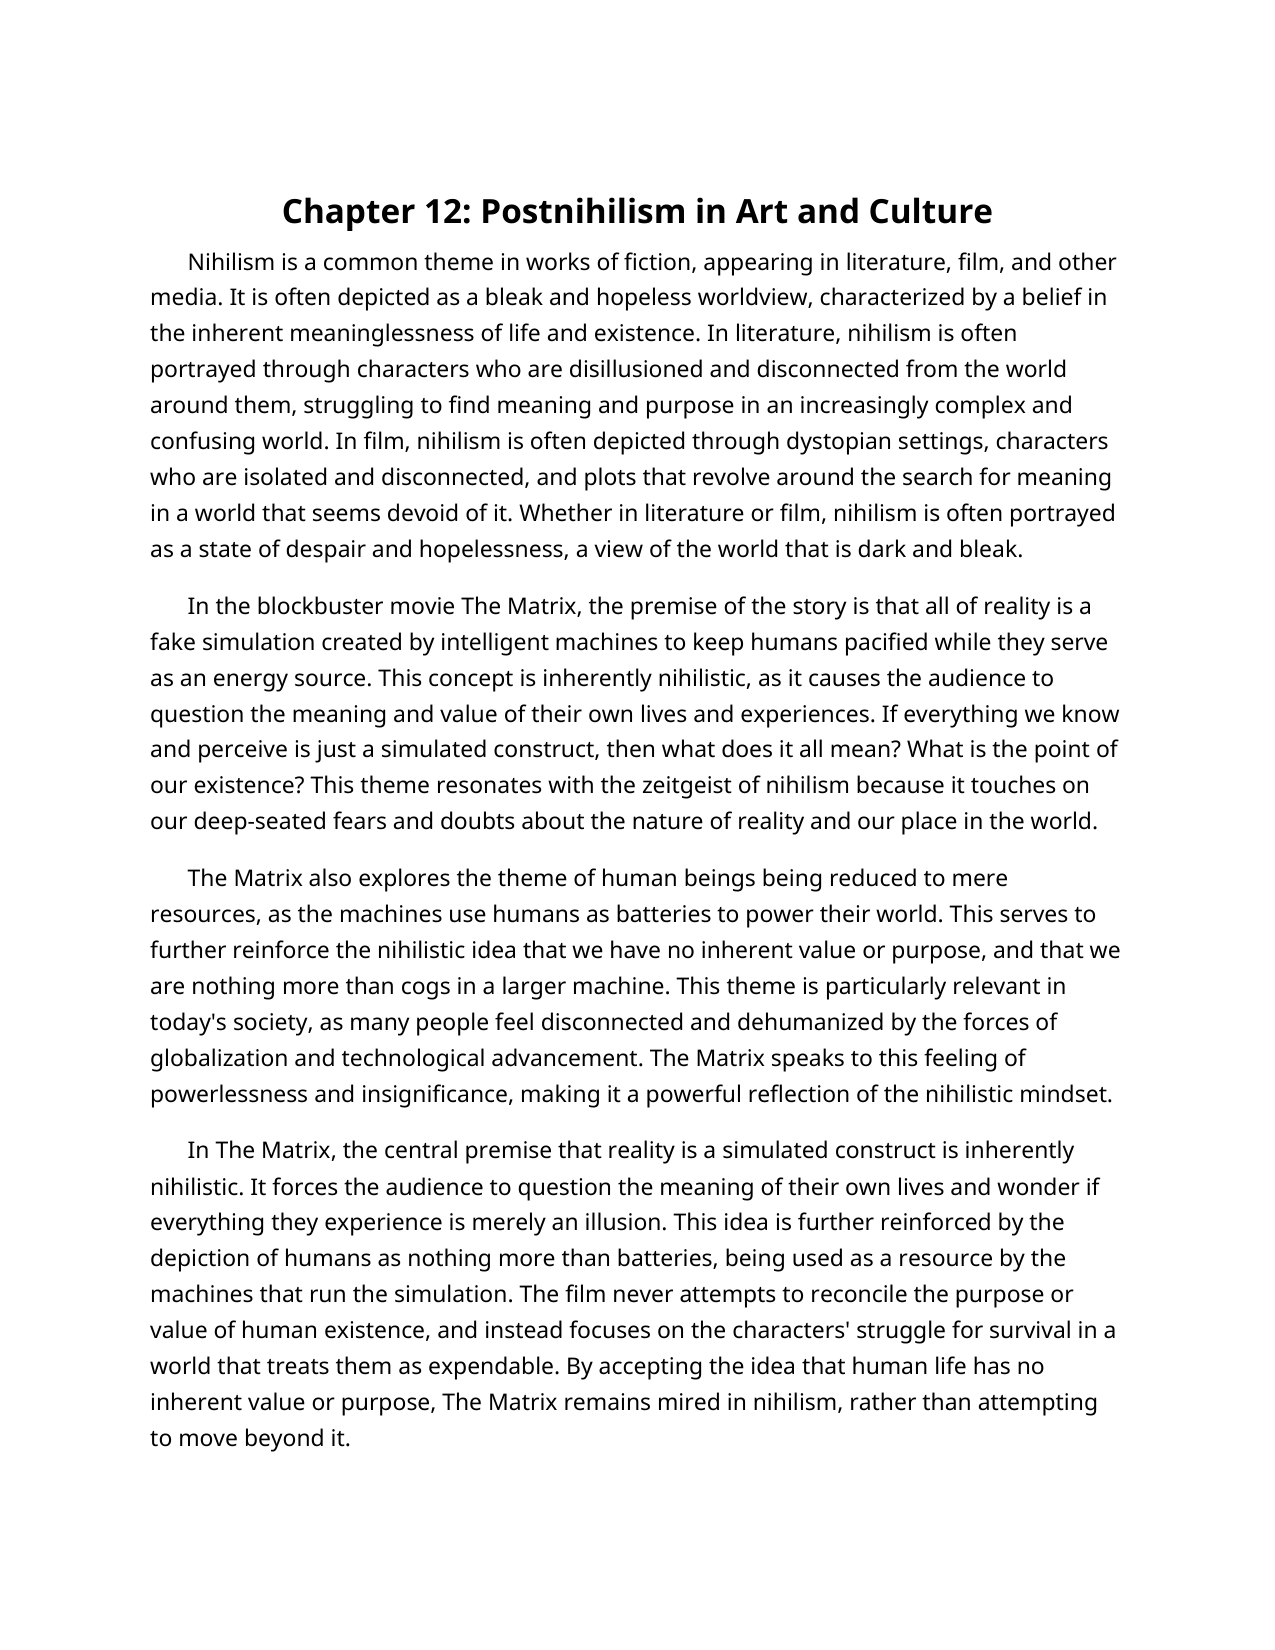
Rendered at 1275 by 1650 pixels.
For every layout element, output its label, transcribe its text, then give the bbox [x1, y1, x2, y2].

text In the blockbuster movie The Matrix, the premise of the story is that all of reality is a fake simulation created by intelligent machines to keep humans pacified while they serve as an energy source. This concept is inherently nihilistic, as it causes the audience to question the meaning and value of their own lives and experiences. If everything we know and perceive is just a simulated construct, then what does it all mean? What is the point of our existence? This theme resonates with the zeitgeist of nihilism because it touches on our deep-seated fears and doubts about the nature of reality and our place in the world. [150, 590, 1125, 837]
subtitle Chapter 12: Postnihilism in Art and Culture [150, 187, 1125, 233]
text The Matrix also explores the theme of human beings being reduced to mere resources, as the machines use humans as batteries to power their world. This serves to further reinforce the nihilistic idea that we have no inherent value or purpose, and that we are nothing more than cogs in a larger machine. This theme is particularly relevant in today's society, as many people feel disconnected and dehumanized by the forces of globalization and technological advancement. The Matrix speaks to this feeling of powerlessness and insignificance, making it a powerful reflection of the nihilistic mindset. [150, 862, 1125, 1109]
text Nihilism is a common theme in works of fiction, appearing in literature, film, and other media. It is often depicted as a bleak and hopeless worldview, characterized by a belief in the inherent meaninglessness of life and existence. In literature, nihilism is often portrayed through characters who are disillusioned and disconnected from the world around them, struggling to find meaning and purpose in an increasingly complex and confusing world. In film, nihilism is often depicted through dystopian settings, characters who are isolated and disconnected, and plots that revolve around the search for meaning in a world that seems devoid of it. Whether in literature or film, nihilism is often portrayed as a state of despair and hopelessness, a view of the world that is dark and bleak. [150, 245, 1125, 564]
text In The Matrix, the central premise that reality is a simulated construct is inherently nihilistic. It forces the audience to question the meaning of their own lives and wonder if everything they experience is merely an illusion. This idea is further reinforced by the depiction of humans as nothing more than batteries, being used as a resource by the machines that run the simulation. The film never attempts to reconcile the purpose or value of human existence, and instead focuses on the characters' struggle for survival in a world that treats them as expendable. By accepting the idea that human life has no inherent value or purpose, The Matrix remains mired in nihilism, rather than attempting to move beyond it. [150, 1134, 1125, 1453]
